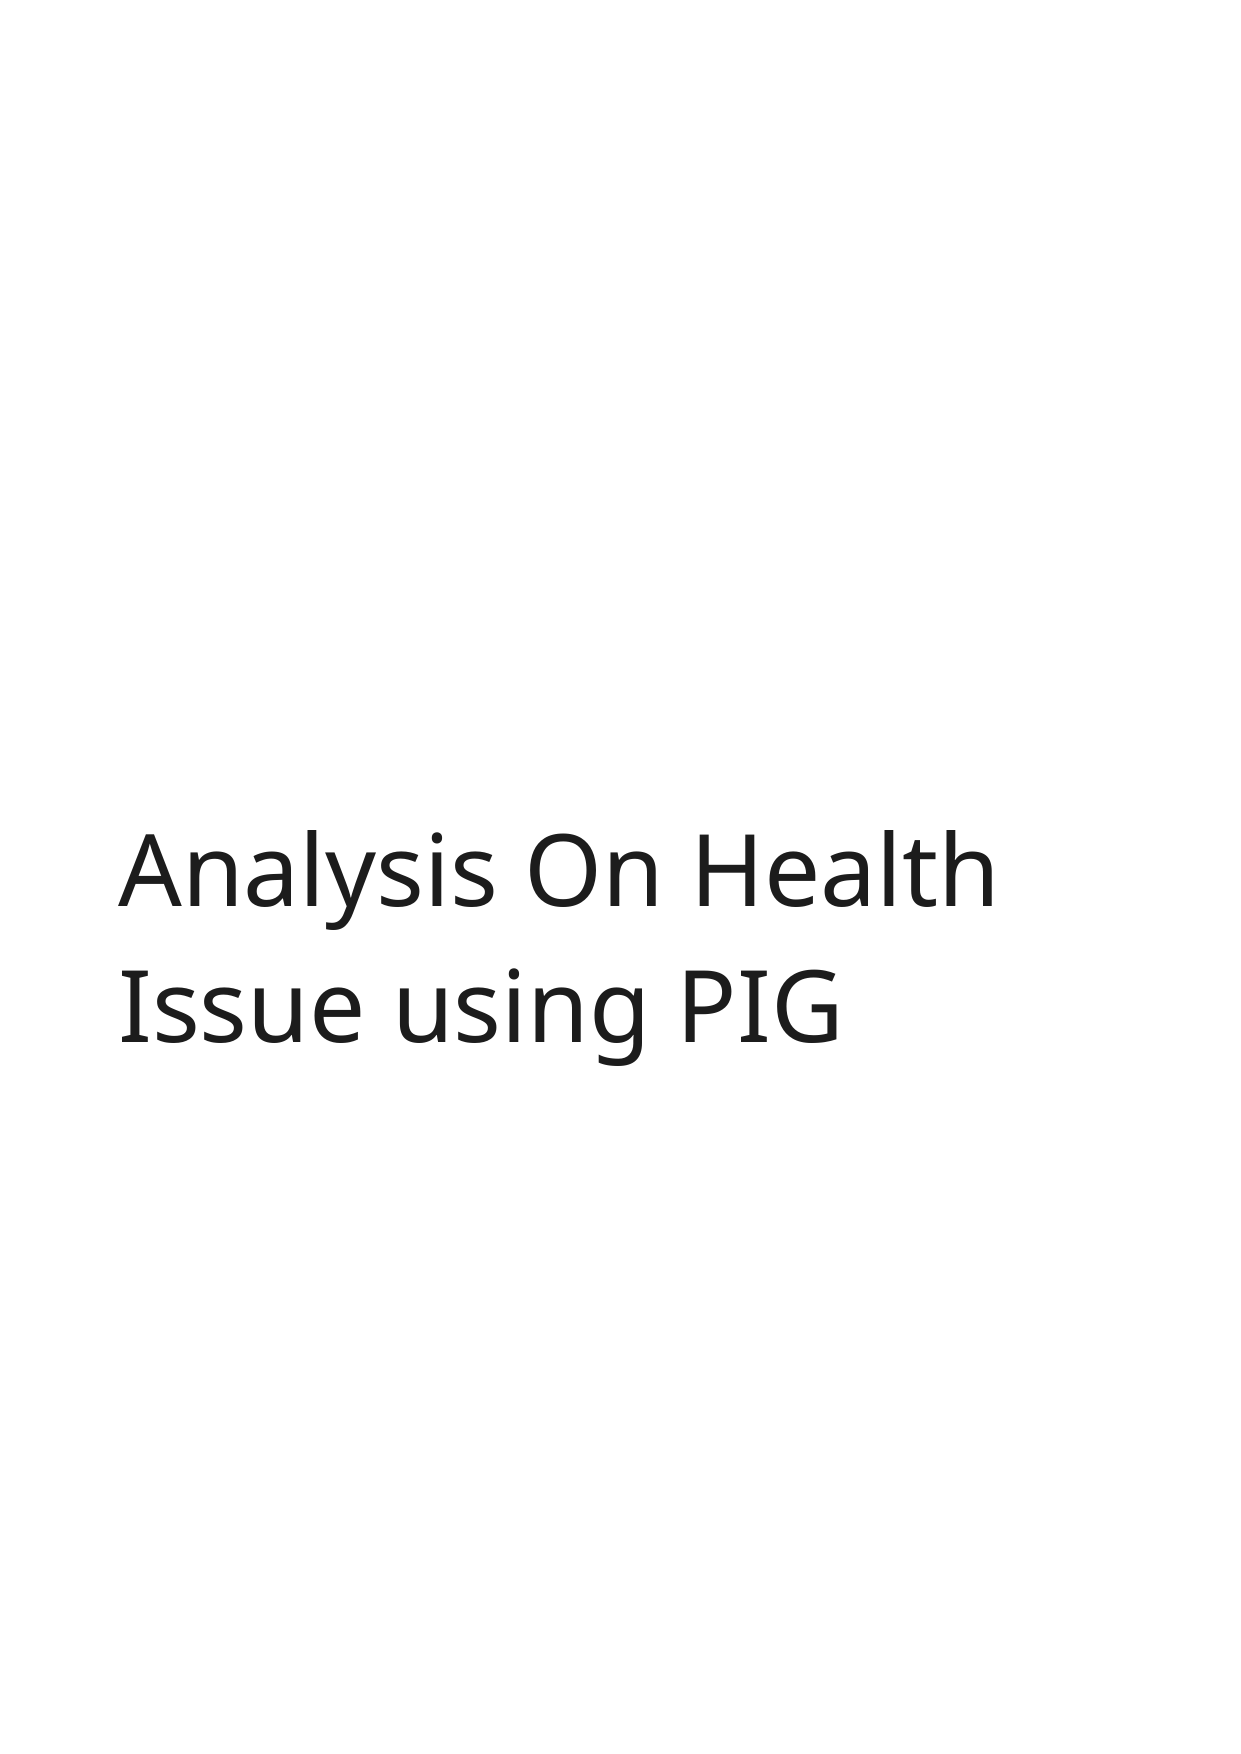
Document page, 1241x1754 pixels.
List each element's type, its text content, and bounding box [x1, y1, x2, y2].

text Analysis On Health Issue using PIG [118, 799, 1122, 1072]
